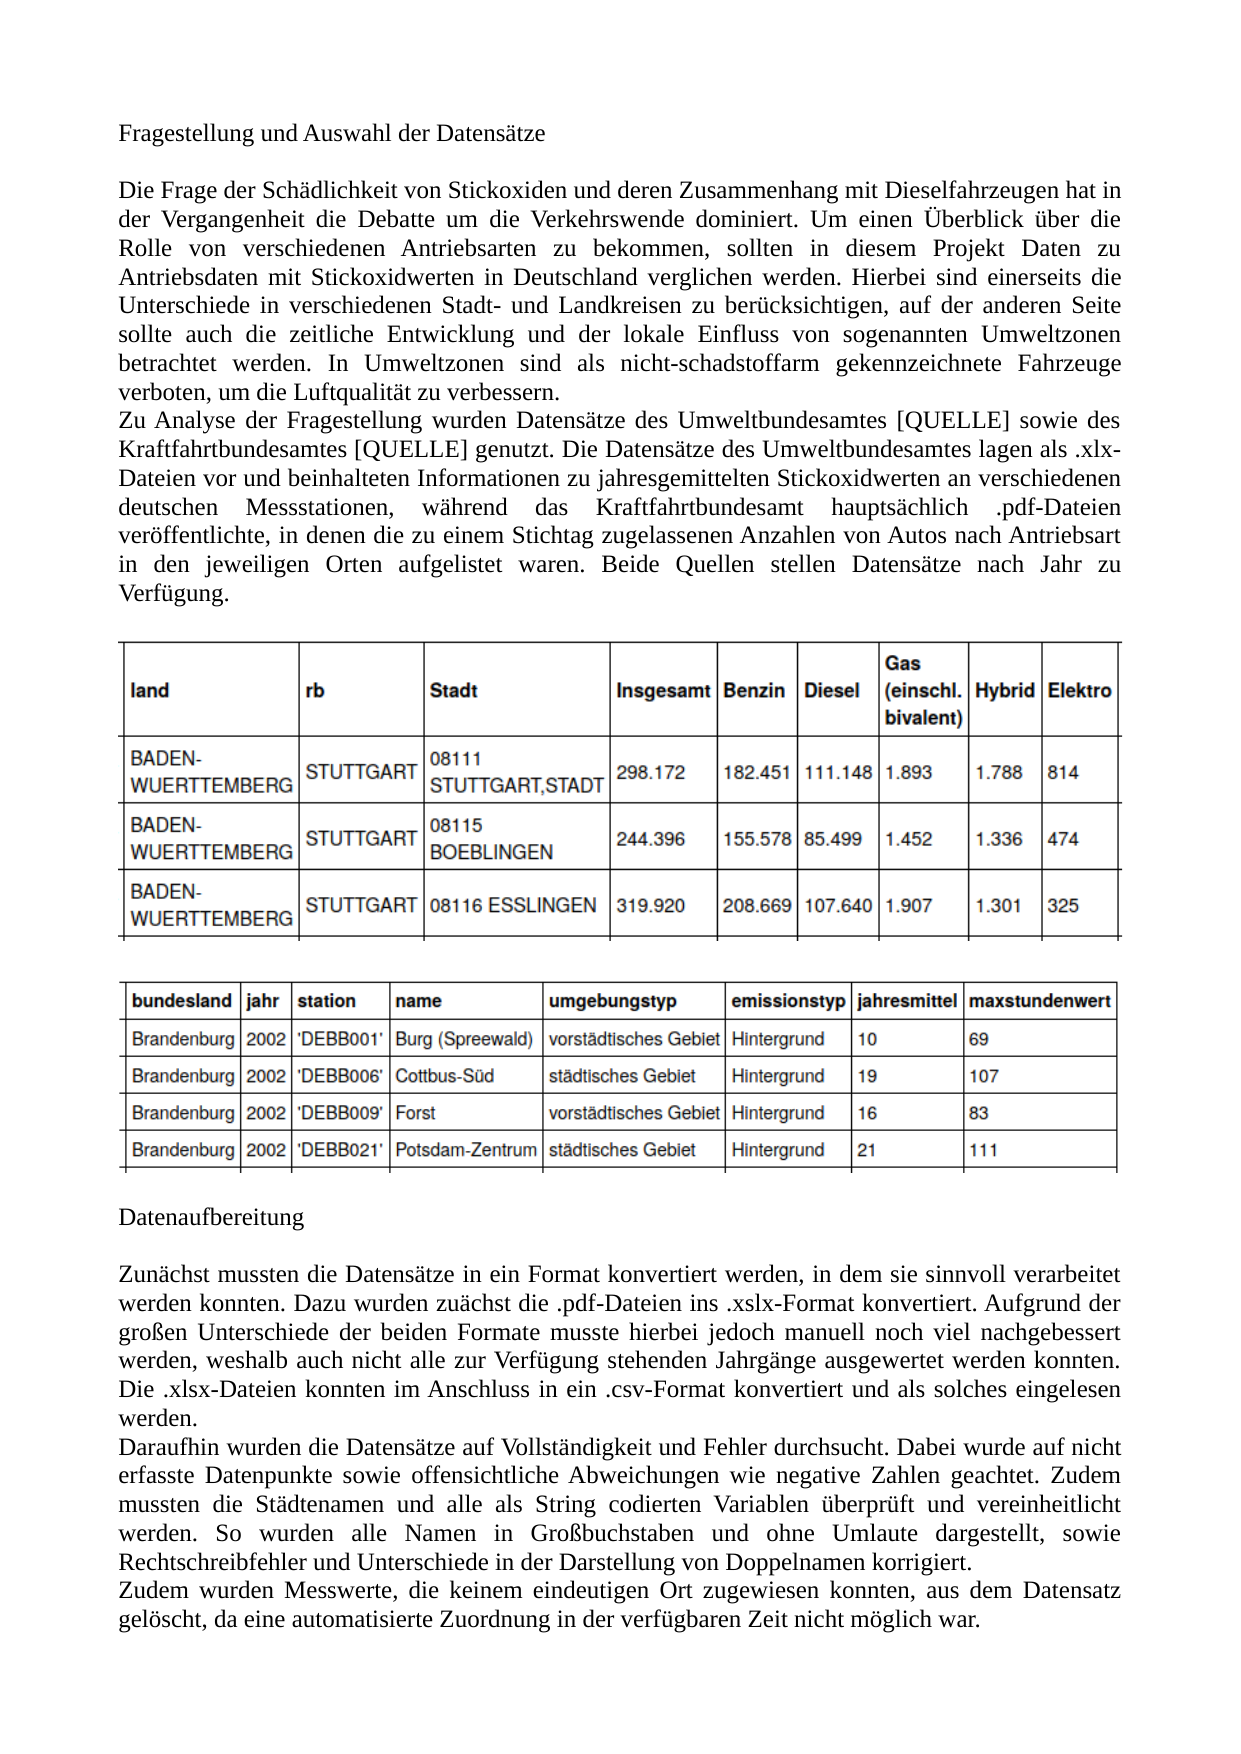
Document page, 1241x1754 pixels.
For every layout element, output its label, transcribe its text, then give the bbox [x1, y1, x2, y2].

text Fragestellung und Auswahl der Datensätze [118, 118, 1122, 147]
picture [119, 978, 1124, 1173]
text Die Frage der Schädlichkeit von Stickoxiden und deren Zusammenhang mit Dieselfahrzeugen hat in der Vergangenheit die Debatte um die Verkehrswende dominiert. Um einen Überblick über die Rolle von verschiedenen Antriebsarten zu bekommen, sollten in diesem Projekt Daten zu Antriebsdaten mit Stickoxidwerten in Deutschland verglichen werden. Hierbei sind einerseits die Unterschiede in verschiedenen Stadt- und Landkreisen zu berücksichtigen, auf der anderen Seite sollte auch die zeitliche Entwicklung und der lokale Einfluss von sogenannten Umweltzonen betrachtet werden. In Umweltzonen sind als nicht-schadstoffarm gekennzeichnete Fahrzeuge verboten, um die Luftqualität zu verbessern. [118, 176, 1122, 406]
text Zu Analyse der Fragestellung wurden Datensätze des Umweltbundesamtes [QUELLE] sowie des Kraftfahrtbundesamtes [QUELLE] genutzt. Die Datensätze des Umweltbundesamtes lagen als .xlx-Dateien vor und beinhalteten Informationen zu jahresgemittelten Stickoxidwerten an verschiedenen deutschen Messstationen, während das Kraftfahrtbundesamt hauptsächlich .pdf-Dateien veröffentlichte, in denen die zu einem Stichtag zugelassenen Anzahlen von Autos nach Antriebsart in den jeweiligen Orten aufgelistet waren. Beide Quellen stellen Datensätze nach Jahr zu Verfügung. [118, 406, 1122, 607]
text Daraufhin wurden die Datensätze auf Vollständigkeit und Fehler durchsucht. Dabei wurde auf nicht erfasste Datenpunkte sowie offensichtliche Abweichungen wie negative Zahlen geachtet. Zudem mussten die Städtenamen und alle als String codierten Variablen überprüft und vereinheitlicht werden. So wurden alle Namen in Großbuchstaben und ohne Umlaute dargestellt, sowie Rechtschreibfehler und Unterschiede in der Darstellung von Doppelnamen korrigiert. [118, 1432, 1122, 1576]
text Zudem wurden Messwerte, die keinem eindeutigen Ort zugewiesen konnten, aus dem Datensatz gelöscht, da eine automatisierte Zuordnung in der verfügbaren Zeit nicht möglich war. [118, 1576, 1122, 1633]
text Zunächst mussten die Datensätze in ein Format konvertiert werden, in dem sie sinnvoll verarbeitet werden konnten. Dazu wurden zuächst die .pdf-Dateien ins .xslx-Format konvertiert. Aufgrund der großen Unterschiede der beiden Formate musste hierbei jedoch manuell noch viel nachgebessert werden, weshalb auch nicht alle zur Verfügung stehenden Jahrgänge ausgewertet werden konnten. Die .xlsx-Dateien konnten im Anschluss in ein .csv-Format konvertiert und als solches eingelesen werden. [118, 1259, 1122, 1432]
text Datenaufbereitung [118, 1202, 1122, 1231]
picture [118, 635, 1123, 941]
